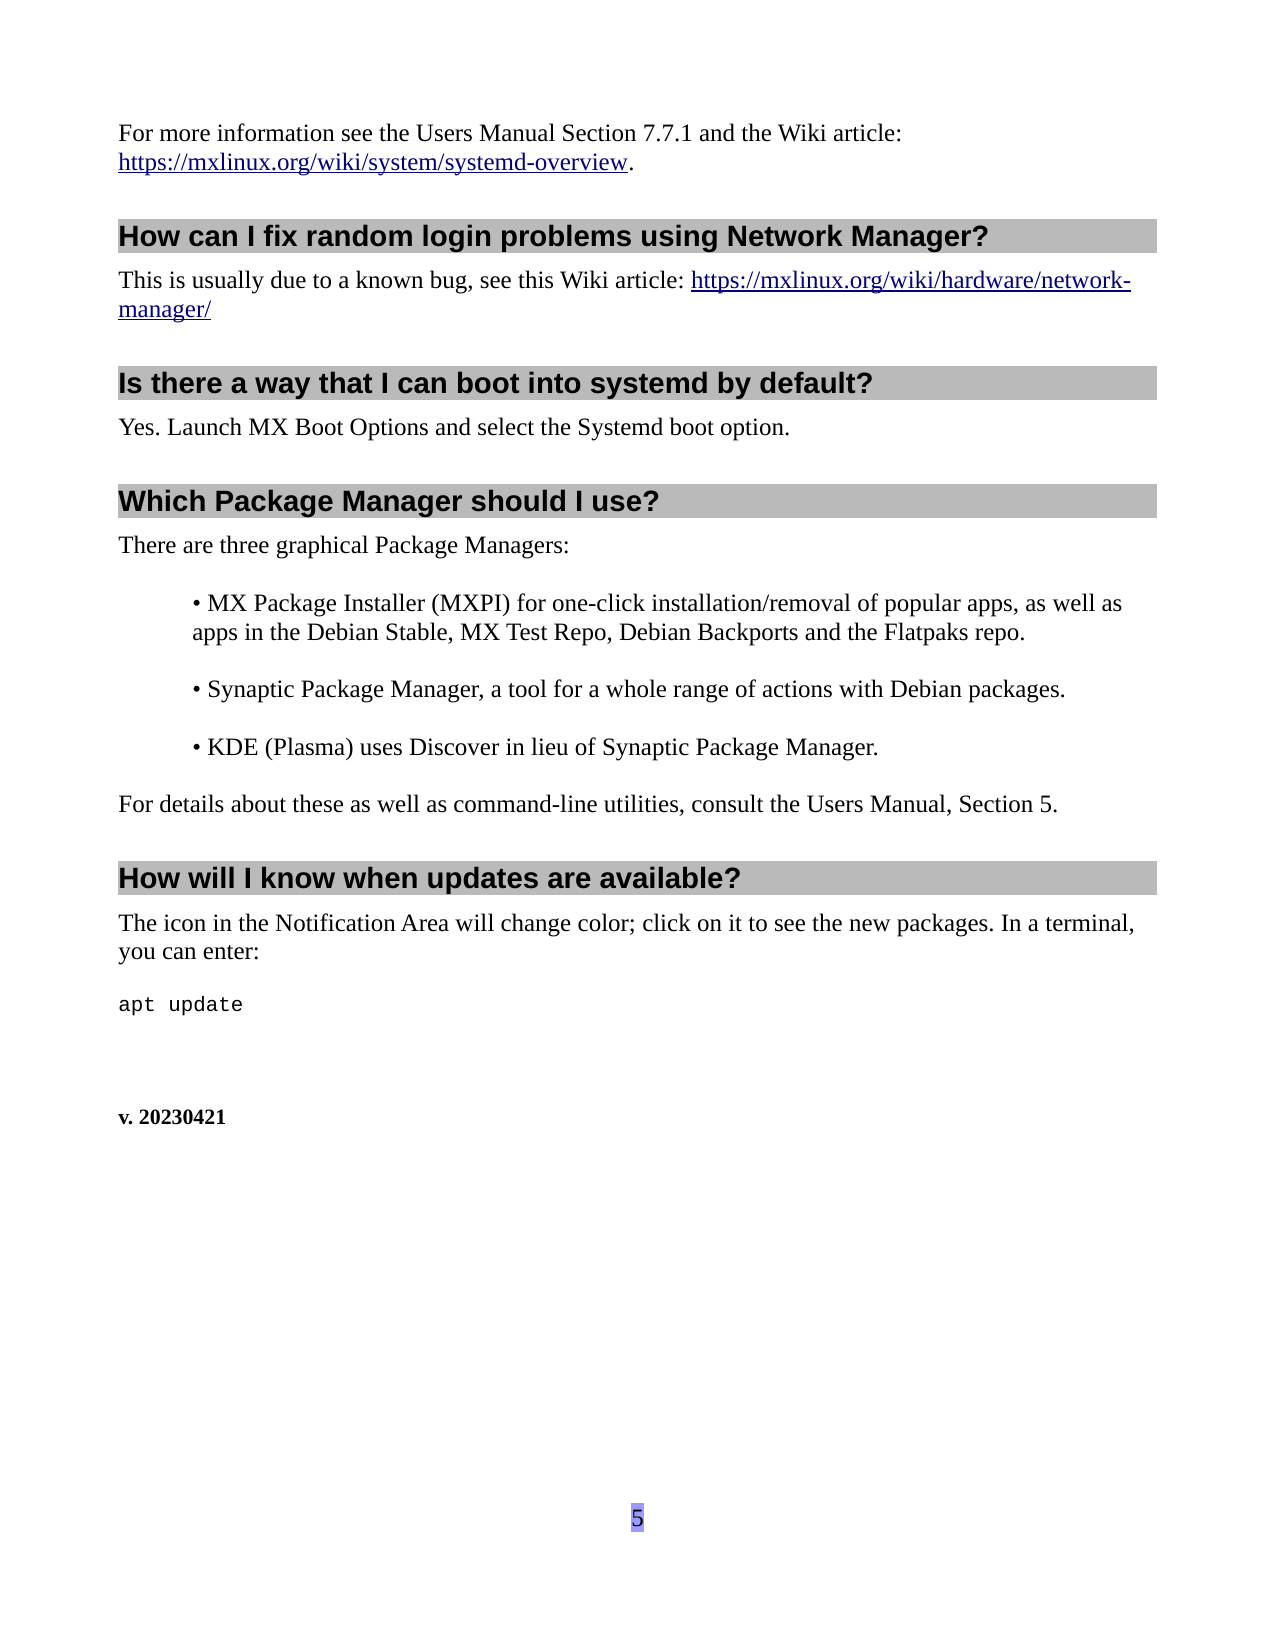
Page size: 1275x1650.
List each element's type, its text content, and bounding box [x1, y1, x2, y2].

text v. 20230421 [118, 1104, 1157, 1129]
text For details about these as well as command-line utilities, consult the Users Manual, Section 5. [118, 789, 1157, 818]
subtitle Is there a way that I can boot into systemd by default? [118, 366, 1157, 400]
subtitle How will I know when updates are available? [118, 861, 1157, 895]
text Yes. Launch MX Boot Options and select the Systemd boot option. [118, 412, 1157, 441]
text • KDE (Plasma) uses Discover in lieu of Synaptic Package Manager. [192, 732, 1157, 761]
text • Synaptic Package Manager, a tool for a whole range of actions with Debian packages. [192, 674, 1157, 703]
text • MX Package Installer (MXPI) for one-click installation/removal of popular apps, as well as apps in the Debian Stable, MX Test Repo, Debian Backports and the Flatpaks repo. [192, 588, 1157, 646]
subtitle Which Package Manager should I use? [118, 484, 1157, 518]
text There are three graphical Package Managers: [118, 531, 1157, 559]
text The icon in the Notification Area will change color; click on it to see the new packages. In a terminal, you can enter: [118, 908, 1157, 965]
subtitle How can I fix random login problems using Network Manager? [118, 219, 1157, 253]
text For more information see the Users Manual Section 7.7.1 and the Wiki article: https://mxlinux.org/wiki/system/systemd-overview. [118, 118, 1157, 176]
text This is usually due to a known bug, see this Wiki article: https://mxlinux.org/wiki/hardware/network-manager/ [118, 265, 1157, 323]
text apt update [118, 994, 1157, 1018]
